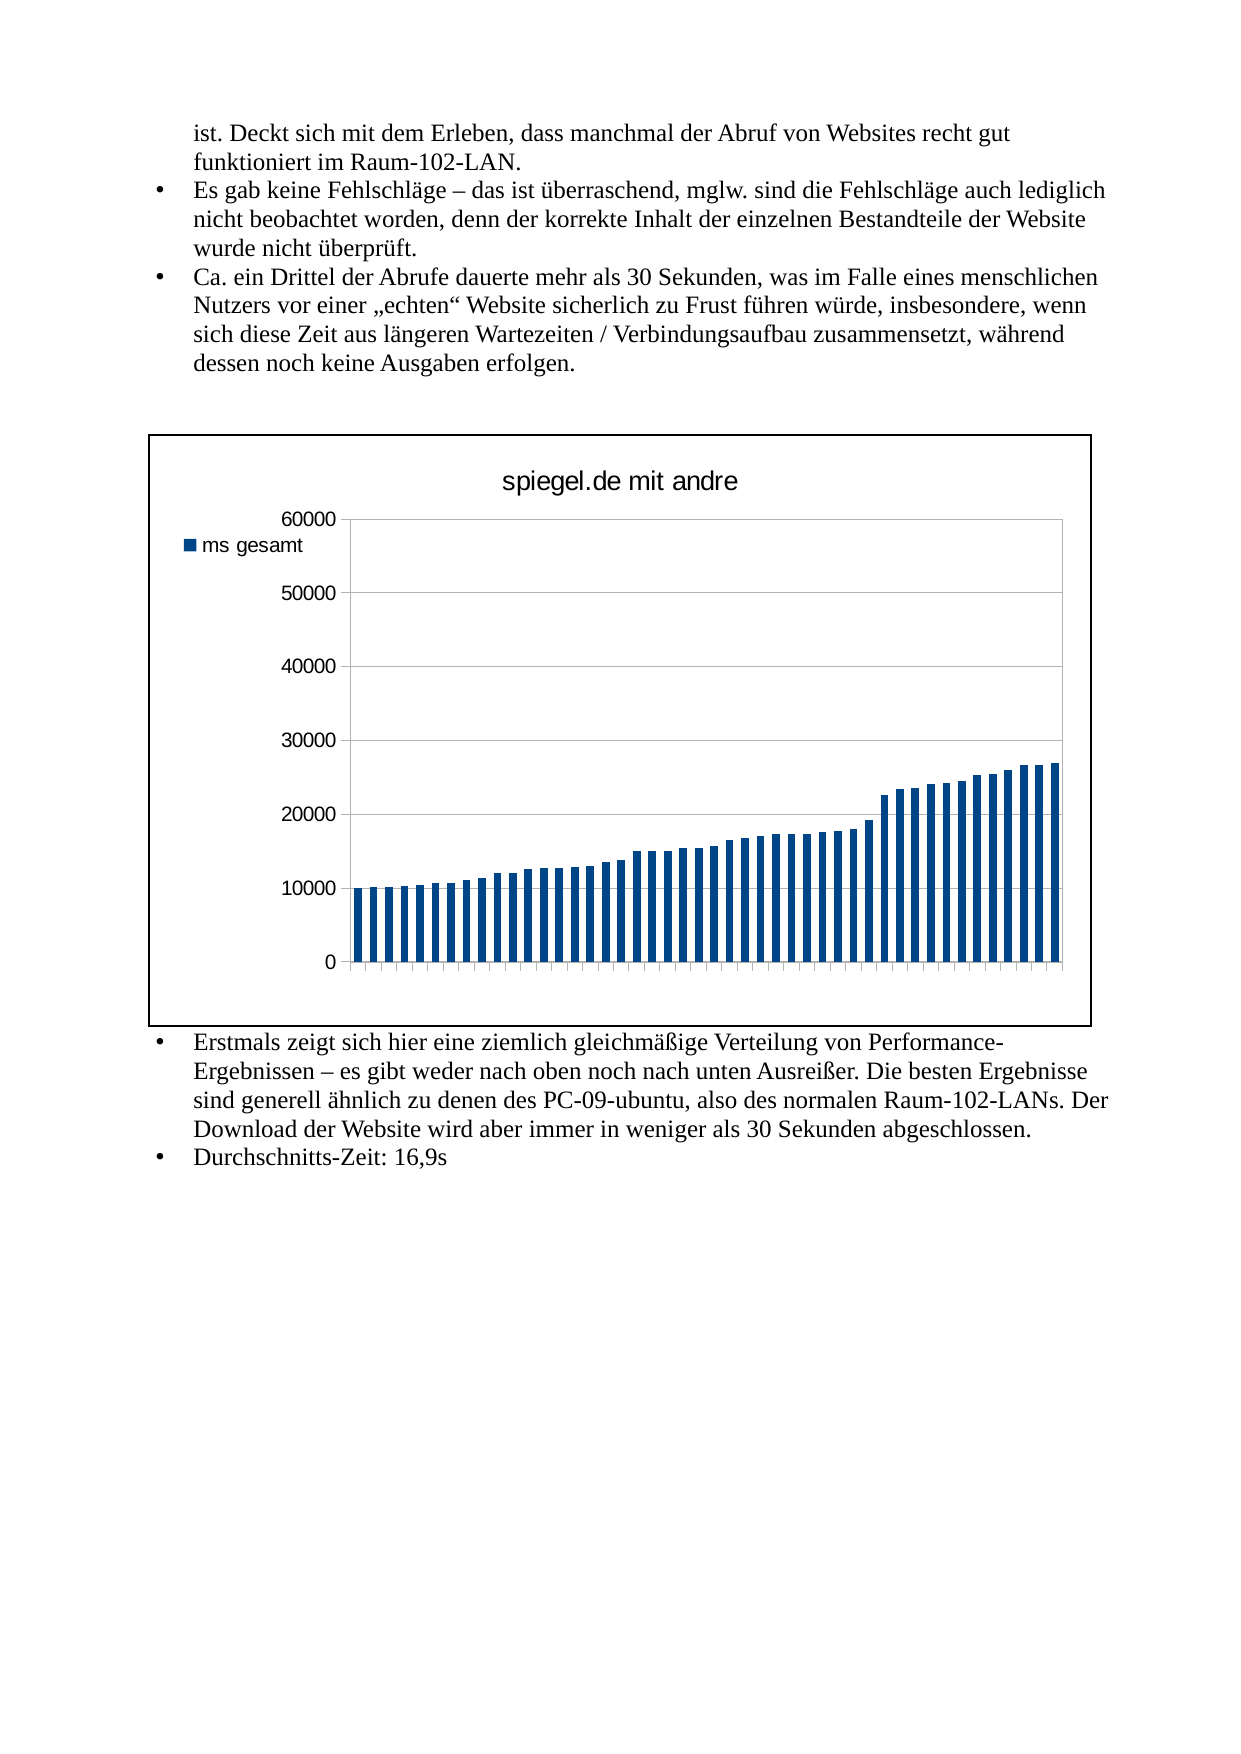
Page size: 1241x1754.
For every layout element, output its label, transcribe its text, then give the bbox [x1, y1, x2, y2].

list Erstmals zeigt sich hier eine ziemlich gleichmäßige Verteilung von Performance-Ergebnissen – es gibt weder nach oben noch nach unten Ausreißer. Die besten Ergebnisse sind generell ähnlich zu denen des PC-09-ubuntu, also des normalen Raum-102-LANs. Der Download der Website wird aber immer in weniger als 30 Sekunden abgeschlossen. [156, 434, 1122, 1142]
list Ein gutes Drittel der Abrufe lief mit sehr achtbarer Performance – ca. 10 Sekunden für die immerhin 6 MByte, entsprechend also einer effektiven Download-Bandbreite von ~ 5MBit/s, was angesichts von 200 einzelnen Ressourcen/URLs eher angenehm überraschend ist. Deckt sich mit dem Erleben, dass manchmal der Abruf von Websites recht gut funktioniert im Raum-102-LAN. [156, 118, 1122, 176]
list Erstmals zeigt sich hier eine ziemlich gleichmäßige Verteilung von Performance-Ergebnissen – es gibt weder nach oben noch nach unten Ausreißer. Die besten Ergebnisse sind generell ähnlich zu denen des PC-09-ubuntu, also des normalen Raum-102-LANs. Der Download der Website wird aber immer in weniger als 30 Sekunden abgeschlossen. [150, 436, 1090, 1025]
list Es gab keine Fehlschläge – das ist überraschend, mglw. sind die Fehlschläge auch lediglich nicht beobachtet worden, denn der korrekte Inhalt der einzelnen Bestandteile der Website wurde nicht überprüft. [156, 176, 1122, 262]
list Ca. ein Drittel der Abrufe dauerte mehr als 30 Sekunden, was im Falle eines menschlichen Nutzers vor einer „echten“ Website sicherlich zu Frust führen würde, insbesondere, wenn sich diese Zeit aus längeren Wartezeiten / Verbindungsaufbau zusammensetzt, während dessen noch keine Ausgaben erfolgen. [156, 262, 1122, 377]
list Durchschnitts-Zeit: 16,9s [156, 1142, 1122, 1171]
